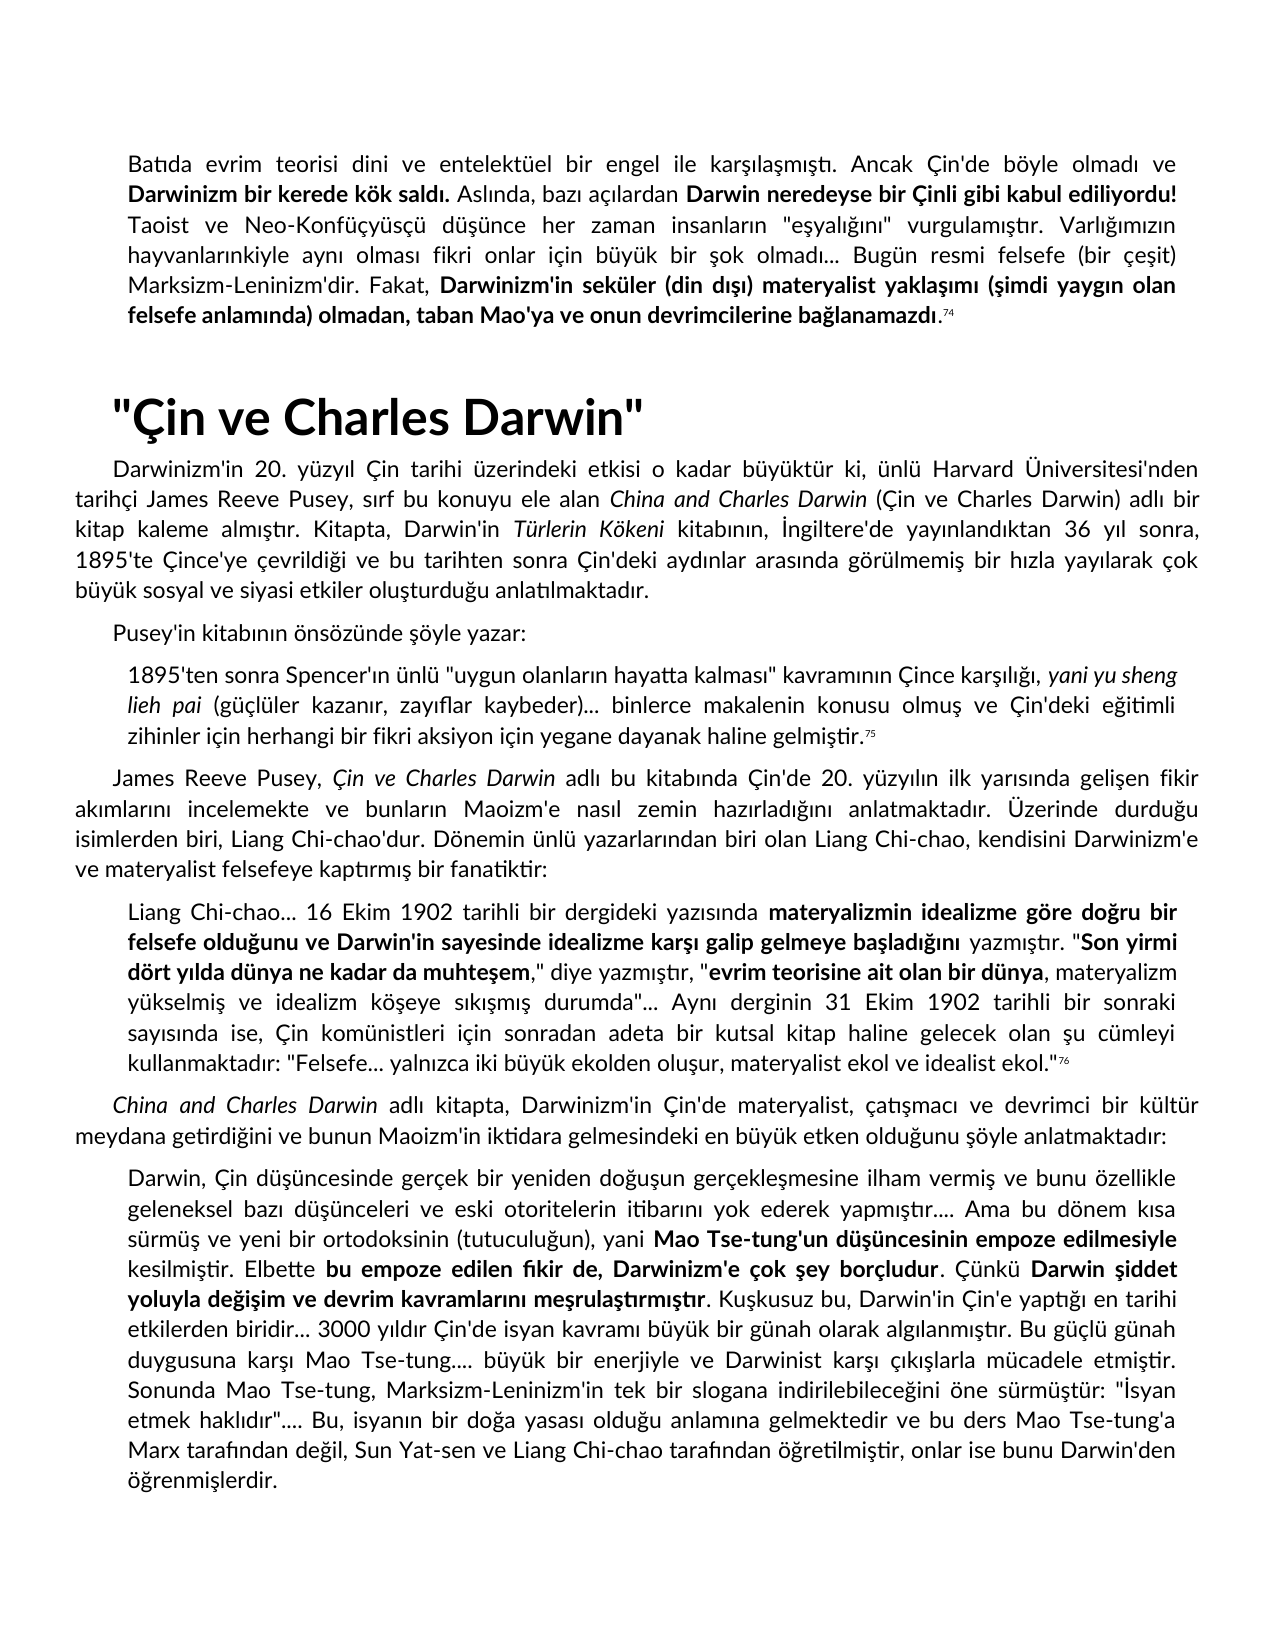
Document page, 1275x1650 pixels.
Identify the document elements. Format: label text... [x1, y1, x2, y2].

text James Reeve Pusey, Çin ve Charles Darwin adlı bu kitabında Çin'de 20. yüzyılın ilk yarısında gelişen fikir akımlarını incelemekte ve bunların Maoizm'e nasıl zemin hazırladığını anlatmaktadır. Üzerinde durduğu isimlerden biri, Liang Chi-chao'dur. Dönemin ünlü yazarlarından biri olan Liang Chi-chao, kendisini Darwinizm'e ve materyalist felsefeye kaptırmış bir fanatiktir: [75, 764, 1200, 882]
subtitle "Çin ve Charles Darwin" [112, 386, 1200, 446]
text China and Charles Darwin adlı kitapta, Darwinizm'in Çin'de materyalist, çatışmacı ve devrimci bir kültür meydana getirdiğini ve bunun Maoizm'in iktidara gelmesindeki en büyük etken olduğunu şöyle anlatmaktadır: [75, 1091, 1200, 1149]
text 1895'ten sonra Spencer'ın ünlü "uygun olanların hayatta kalması" kavramının Çince karşılığı, yani yu sheng lieh pai (güçlüler kazanır, zayıflar kaybeder)... binlerce makalenin konusu olmuş ve Çin'deki eğitimli zihinler için herhangi bir fikri aksiyon için yegane dayanak haline gelmiştir.75 [127, 661, 1177, 749]
text Darwinizm'in 20. yüzyıl Çin tarihi üzerindeki etkisi o kadar büyüktür ki, ünlü Harvard Üniversitesi'nden tarihçi James Reeve Pusey, sırf bu konuyu ele alan China and Charles Darwin (Çin ve Charles Darwin) adlı bir kitap kaleme almıştır. Kitapta, Darwin'in Türlerin Kökeni kitabının, İngiltere'de yayınlandıktan 36 yıl sonra, 1895'te Çince'ye çevrildiği ve bu tarihten sonra Çin'deki aydınlar arasında görülmemiş bir hızla yayılarak çok büyük sosyal ve siyasi etkiler oluşturduğu anlatılmaktadır. [75, 455, 1200, 603]
text Darwin, Çin düşüncesinde gerçek bir yeniden doğuşun gerçekleşmesine ilham vermiş ve bunu özellikle geleneksel bazı düşünceleri ve eski otoritelerin itibarını yok ederek yapmıştır.... Ama bu dönem kısa sürmüş ve yeni bir ortodoksinin (tutuculuğun), yani Mao Tse-tung'un düşüncesinin empoze edilmesiyle kesilmiştir. Elbette bu empoze edilen fikir de, Darwinizm'e çok şey borçludur. Çünkü Darwin şiddet yoluyla değişim ve devrim kavramlarını meşrulaştırmıştır. Kuşkusuz bu, Darwin'in Çin'e yaptığı en tarihi etkilerden biridir... 3000 yıldır Çin'de isyan kavramı büyük bir günah olarak algılanmıştır. Bu güçlü günah duygusuna karşı Mao Tse-tung.... büyük bir enerjiyle ve Darwinist karşı çıkışlarla mücadele etmiştir. Sonunda Mao Tse-tung, Marksizm-Leninizm'in tek bir slogana indirilebileceğini öne sürmüştür: "İsyan etmek haklıdır".... Bu, isyanın bir doğa yasası olduğu anlamına gelmektedir ve bu ders Mao Tse-tung'a Marx tarafından değil, Sun Yat-sen ve Liang Chi-chao tarafından öğretilmiştir, onlar ise bunu Darwin'den öğrenmişlerdir. [127, 1164, 1177, 1494]
text Liang Chi-chao... 16 Ekim 1902 tarihli bir dergideki yazısında materyalizmin idealizme göre doğru bir felsefe olduğunu ve Darwin'in sayesinde idealizme karşı galip gelmeye başladığını yazmıştır. "Son yirmi dört yılda dünya ne kadar da muhteşem," diye yazmıştır, "evrim teorisine ait olan bir dünya, materyalizm yükselmiş ve idealizm köşeye sıkışmış durumda"... Aynı derginin 31 Ekim 1902 tarihli bir sonraki sayısında ise, Çin komünistleri için sonradan adeta bir kutsal kitap haline gelecek olan şu cümleyi kullanmaktadır: "Felsefe... yalnızca iki büyük ekolden oluşur, materyalist ekol ve idealist ekol."76 [127, 897, 1177, 1076]
text Pusey'in kitabının önsözünde şöyle yazar: [75, 618, 1200, 646]
text Batıda evrim teorisi dini ve entelektüel bir engel ile karşılaşmıştı. Ancak Çin'de böyle olmadı ve Darwinizm bir kerede kök saldı. Aslında, bazı açılardan Darwin neredeyse bir Çinli gibi kabul ediliyordu! Taoist ve Neo-Konfüçyüsçü düşünce her zaman insanların "eşyalığını" vurgulamıştır. Varlığımızın hayvanlarınkiyle aynı olması fikri onlar için büyük bir şok olmadı... Bugün resmi felsefe (bir çeşit) Marksizm-Leninizm'dir. Fakat, Darwinizm'in seküler (din dışı) materyalist yaklaşımı (şimdi yaygın olan felsefe anlamında) olmadan, taban Mao'ya ve onun devrimcilerine bağlanamazdı.74 [127, 150, 1177, 328]
